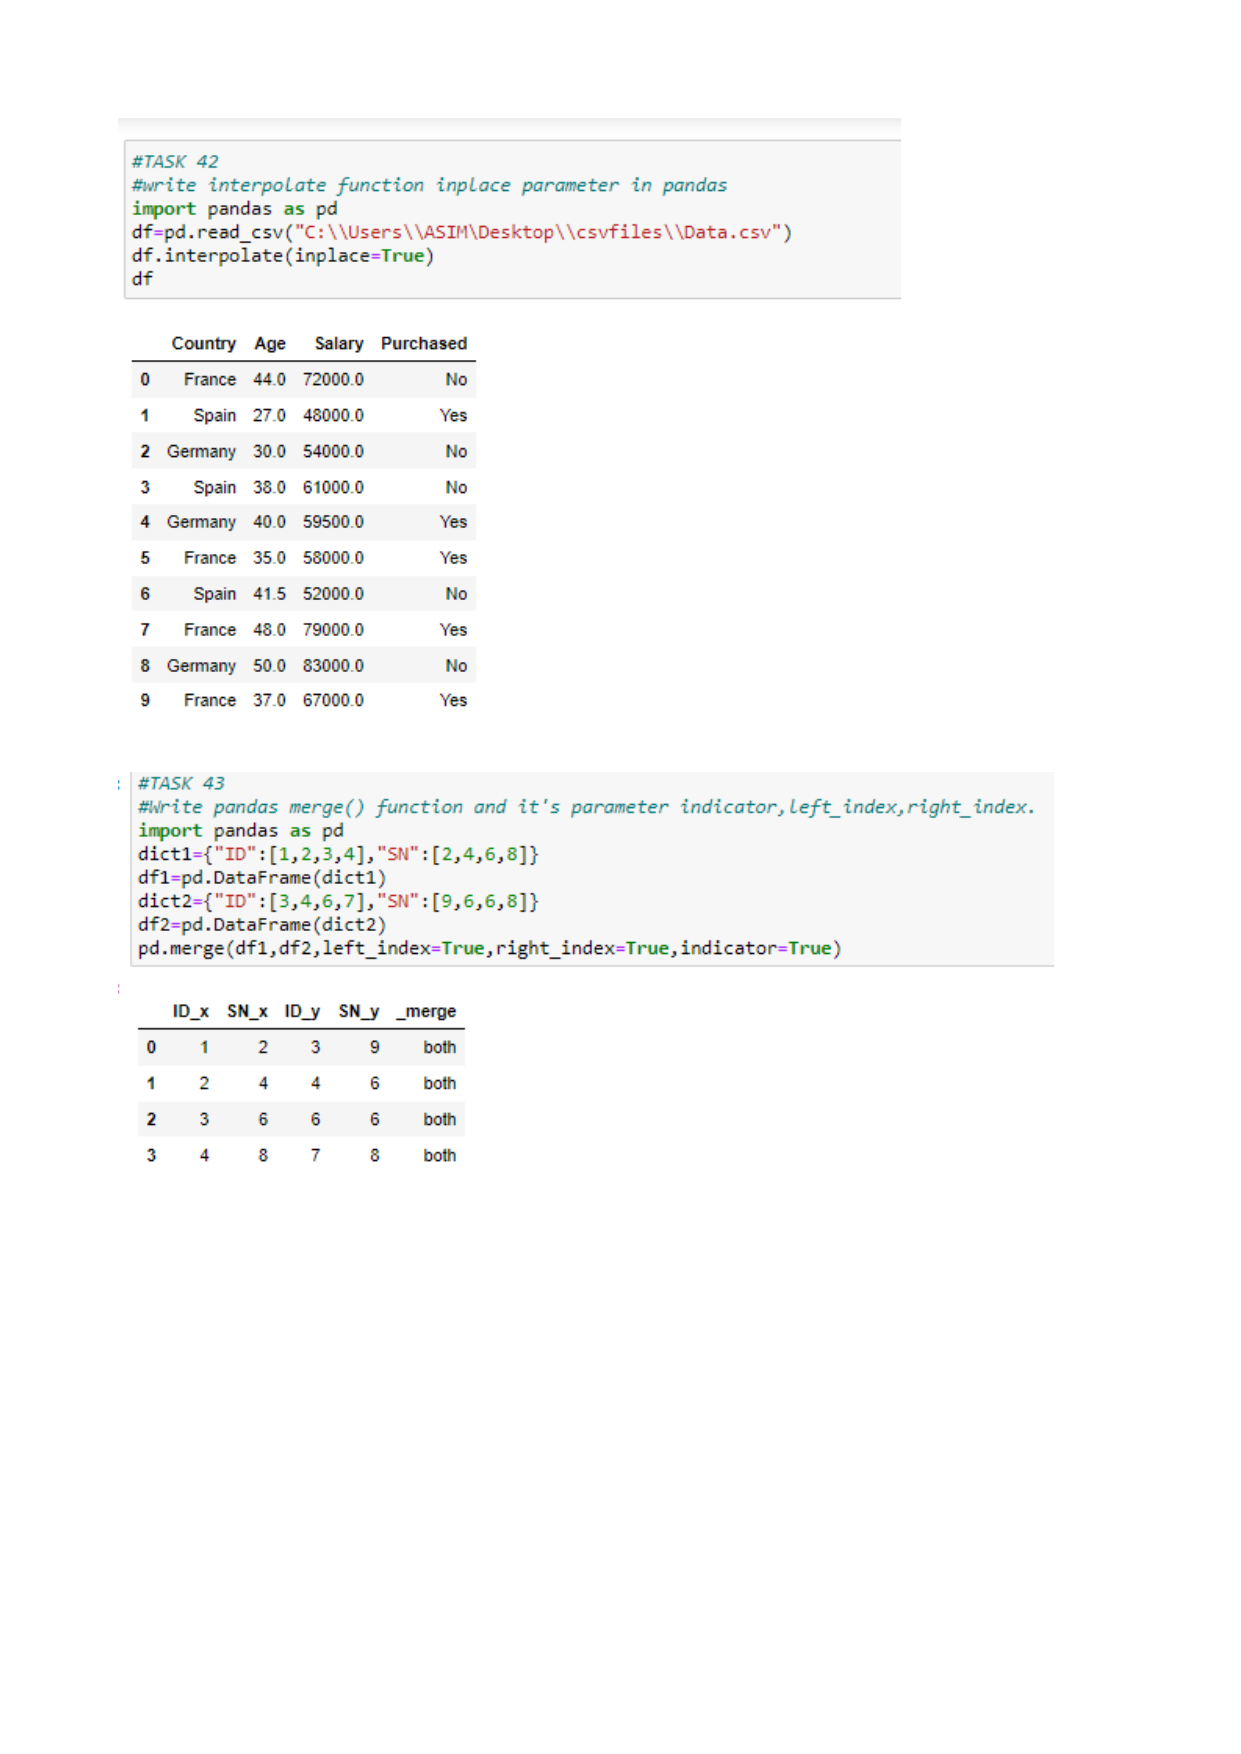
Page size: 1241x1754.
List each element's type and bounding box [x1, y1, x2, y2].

picture [118, 772, 1055, 1193]
picture [118, 118, 902, 744]
